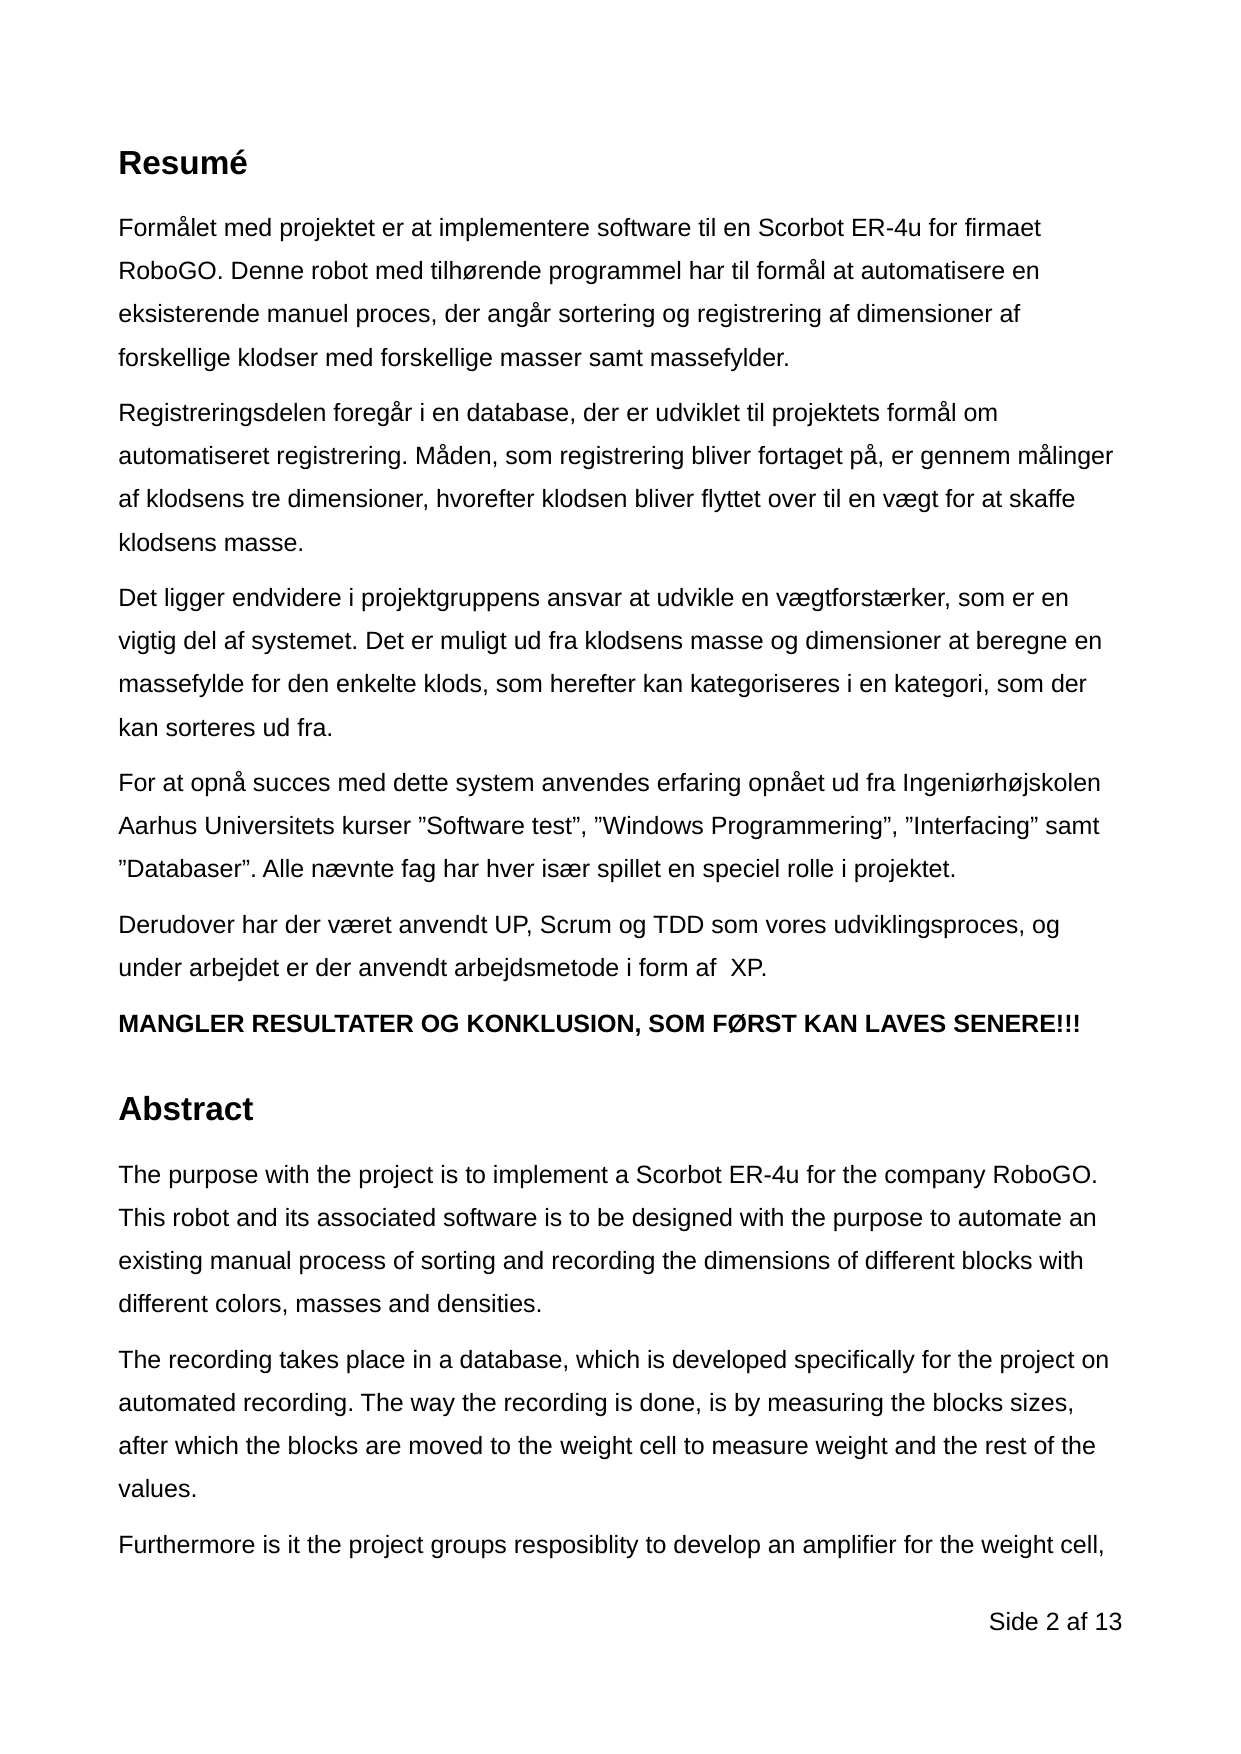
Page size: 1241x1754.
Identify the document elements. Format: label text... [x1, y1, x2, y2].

subtitle Abstract [118, 1089, 1122, 1128]
text The purpose with the project is to implement a Scorbot ER-4u for the company RoboGO. This robot and its associated software is to be designed with the purpose to automate an existing manual process of sorting and recording the dimensions of different blocks with different colors, masses and densities. [118, 1159, 1122, 1318]
text The recording takes place in a database, which is developed specifically for the project on automated recording. The way the recording is done, is by measuring the blocks sizes, after which the blocks are moved to the weight cell to measure weight and the rest of the values. [118, 1344, 1122, 1503]
text Furthermore is it the project groups resposiblity to develop an amplifier for the weight cell, [118, 1529, 1122, 1558]
text Derudover har der været anvendt UP, Scrum og TDD som vores udviklingsproces, og under arbejdet er der anvendt arbejdsmetode i form af XP. [118, 910, 1122, 982]
text Det ligger endvidere i projektgruppens ansvar at udvikle en vægtforstærker, som er en vigtig del af systemet. Det er muligt ud fra klodsens masse og dimensioner at beregne en massefylde for den enkelte klods, som herefter kan kategoriseres i en kategori, som der kan sorteres ud fra. [118, 583, 1122, 741]
text For at opnå succes med dette system anvendes erfaring opnået ud fra Ingeniørhøjskolen Aarhus Universitets kurser ”Software test”, ”Windows Programmering”, ”Interfacing” samt ”Databaser”. Alle nævnte fag har hver især spillet en speciel rolle i projektet. [118, 768, 1122, 883]
subtitle Resumé [118, 143, 1122, 182]
text Formålet med projektet er at implementere software til en Scorbot ER-4u for firmaet RoboGO. Denne robot med tilhørende programmel har til formål at automatisere en eksisterende manuel proces, der angår sortering og registrering af dimensioner af forskellige klodser med forskellige masser samt massefylder. [118, 213, 1122, 371]
text Registreringsdelen foregår i en database, der er udviklet til projektets formål om automatiseret registrering. Måden, som registrering bliver fortaget på, er gennem målinger af klodsens tre dimensioner, hvorefter klodsen bliver flyttet over til en vægt for at skaffe klodsens masse. [118, 398, 1122, 556]
text MANGLER RESULTATER OG KONKLUSION, SOM FØRST KAN LAVES SENERE!!! [118, 1009, 1122, 1038]
